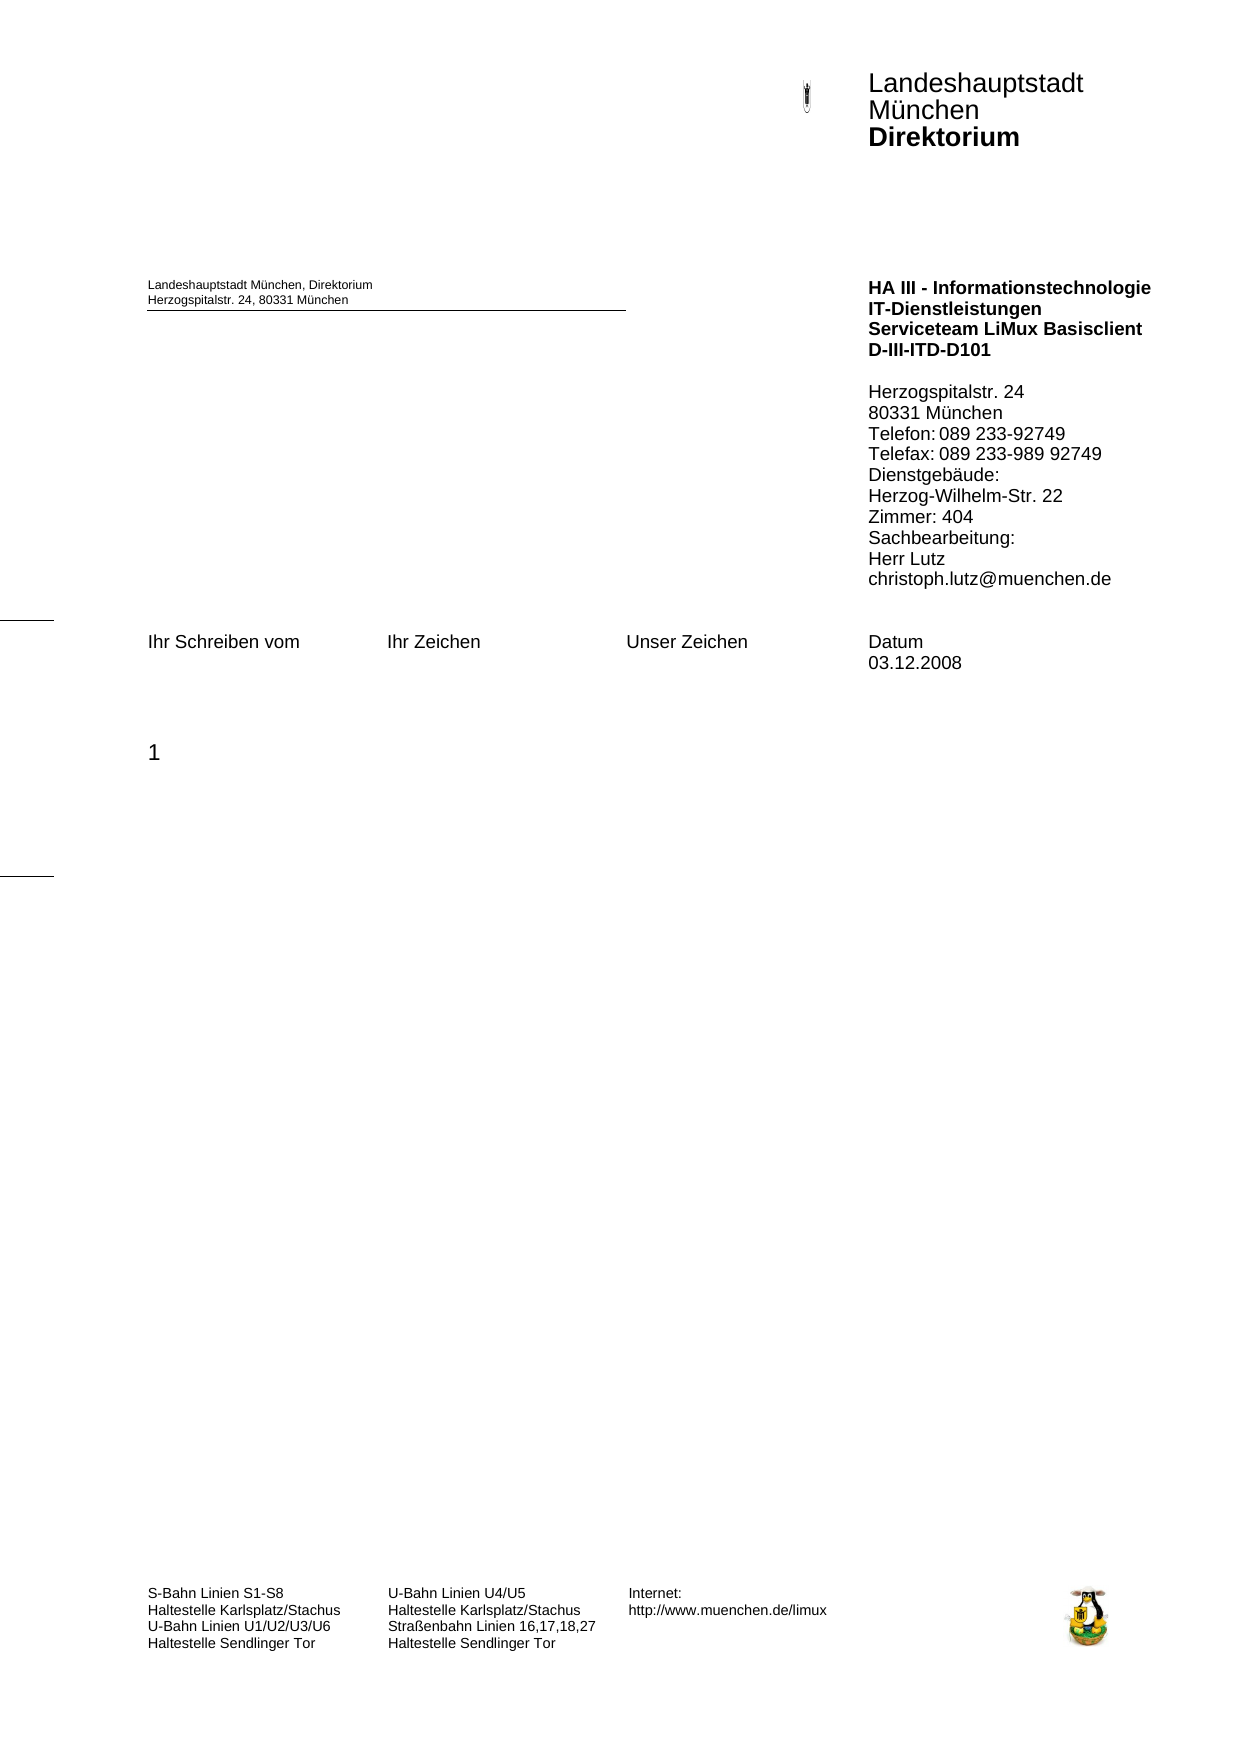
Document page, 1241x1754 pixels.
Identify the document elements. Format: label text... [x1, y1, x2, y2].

text 1 [148, 738, 1109, 766]
text Ihr Schreiben vom [148, 632, 354, 653]
text D-III-ITD-D101 [868, 340, 1199, 361]
text Datum [868, 632, 1108, 653]
text Direktorium [868, 125, 1199, 152]
text Ihr Zeichen [387, 632, 593, 653]
picture [1063, 1585, 1109, 1647]
picture [803, 80, 811, 113]
text Herzogspitalstr. 24 80331 München Telefon: 089 233-92749 Telefax: 089 233-989 92749 Dienstgebäude: Herzog-Wilhelm-Str. 22 Zimmer: 404 Sachbearbeitung: Herr Lutz christoph.lutz@muenchen.de [868, 382, 1199, 590]
table_header [869, 1551, 1110, 1652]
text Herzogspitalstr. 24, 80331 München [148, 292, 626, 307]
text 03.12.2008 [868, 653, 1108, 673]
text Landeshauptstadt München, Direktorium [148, 277, 626, 292]
text HA III - Informationstechnologie IT-Dienstleistungen Serviceteam LiMux Basisclient [868, 277, 1199, 340]
text München [868, 98, 1199, 125]
table_header S-Bahn Linien S1-S8 Haltestelle Karlsplatz/Stachus U-Bahn Linien U1/U2/U3/U6 Haltestelle Sendlinger Tor [148, 1551, 388, 1652]
text Unser Zeichen [626, 632, 833, 653]
table_header Internet: http://www.muenchen.de/limux [628, 1551, 869, 1652]
text Landeshauptstadt [868, 71, 1199, 98]
table_header U-Bahn Linien U4/U5 Haltestelle Karlsplatz/Stachus Straßenbahn Linien 16,17,18,27 Haltestelle Sendlinger Tor [388, 1551, 628, 1652]
